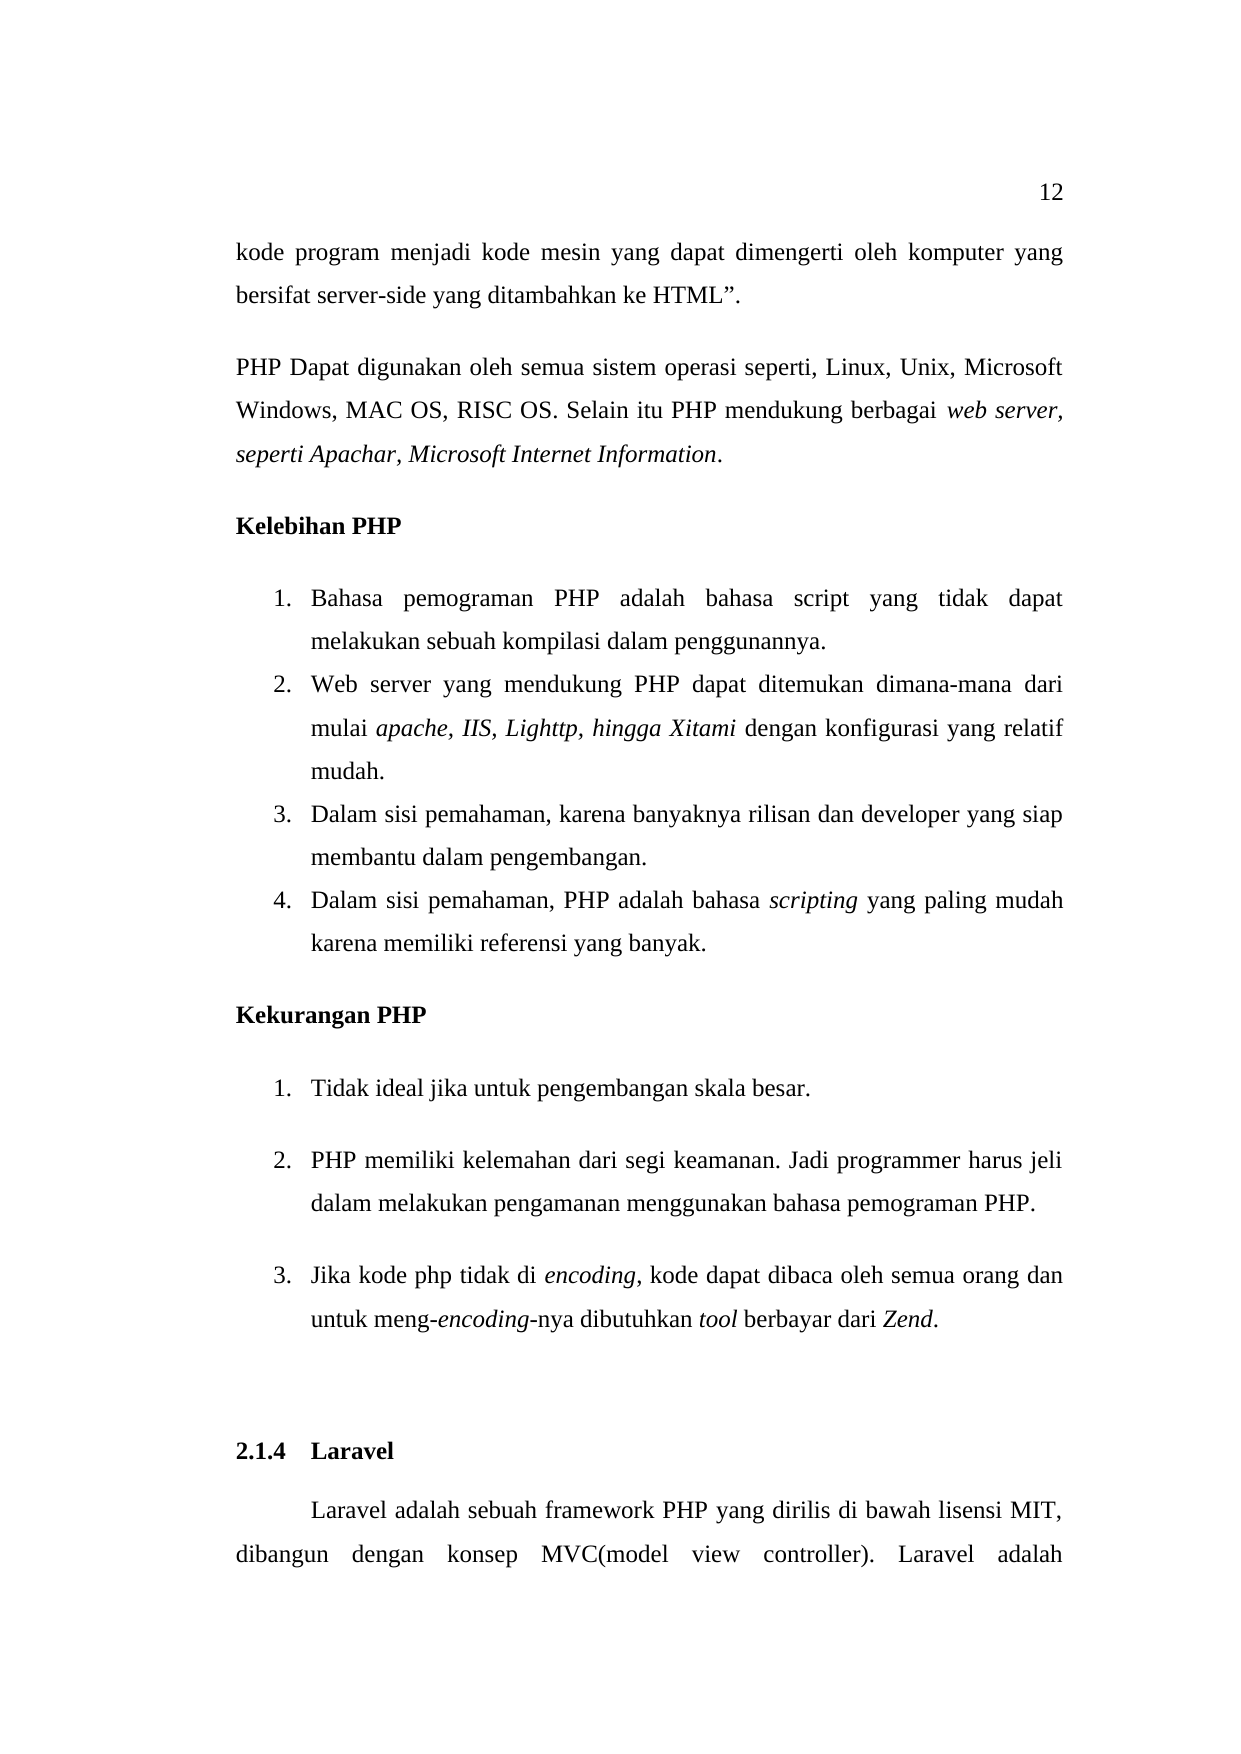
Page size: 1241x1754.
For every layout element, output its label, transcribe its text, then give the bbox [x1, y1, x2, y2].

list Tidak ideal jika untuk pengembangan skala besar. [273, 1073, 1063, 1102]
list Web server yang mendukung PHP dapat ditemukan dimana-mana dari mulai apache, IIS, Lighttp, hingga Xitami dengan konfigurasi yang relatif mudah. [273, 669, 1063, 784]
list Dalam sisi pemahaman, karena banyaknya rilisan dan developer yang siap membantu dalam pengembangan. [273, 799, 1063, 871]
text kode program menjadi kode mesin yang dapat dimengerti oleh komputer yang bersifat server-side yang ditambahkan ke HTML”. [236, 237, 1063, 309]
text PHP Dapat digunakan oleh semua sistem operasi seperti, Linux, Unix, Microsoft Windows, MAC OS, RISC OS. Selain itu PHP mendukung berbagai web server, seperti Apachar, Microsoft Internet Information. [236, 352, 1063, 467]
list PHP memiliki kelemahan dari segi keamanan. Jadi programmer harus jeli dalam melakukan pengamanan menggunakan bahasa pemograman PHP. [273, 1145, 1063, 1217]
list Jika kode php tidak di encoding, kode dapat dibaca oleh semua orang dan untuk meng-encoding-nya dibutuhkan tool berbayar dari Zend. [273, 1261, 1063, 1332]
text Kelebihan PHP [236, 511, 1063, 540]
list Bahasa pemograman PHP adalah bahasa script yang tidak dapat melakukan sebuah kompilasi dalam penggunannya. [273, 583, 1063, 655]
text Laravel adalah sebuah framework PHP yang dirilis di bawah lisensi MIT, dibangun dengan konsep MVC(model view controller). Laravel adalah [236, 1496, 1063, 1567]
text 2.1.4 Laravel [236, 1436, 1063, 1464]
list Dalam sisi pemahaman, PHP adalah bahasa scripting yang paling mudah karena memiliki referensi yang banyak. [273, 885, 1063, 957]
text Kekurangan PHP [236, 1001, 1063, 1029]
